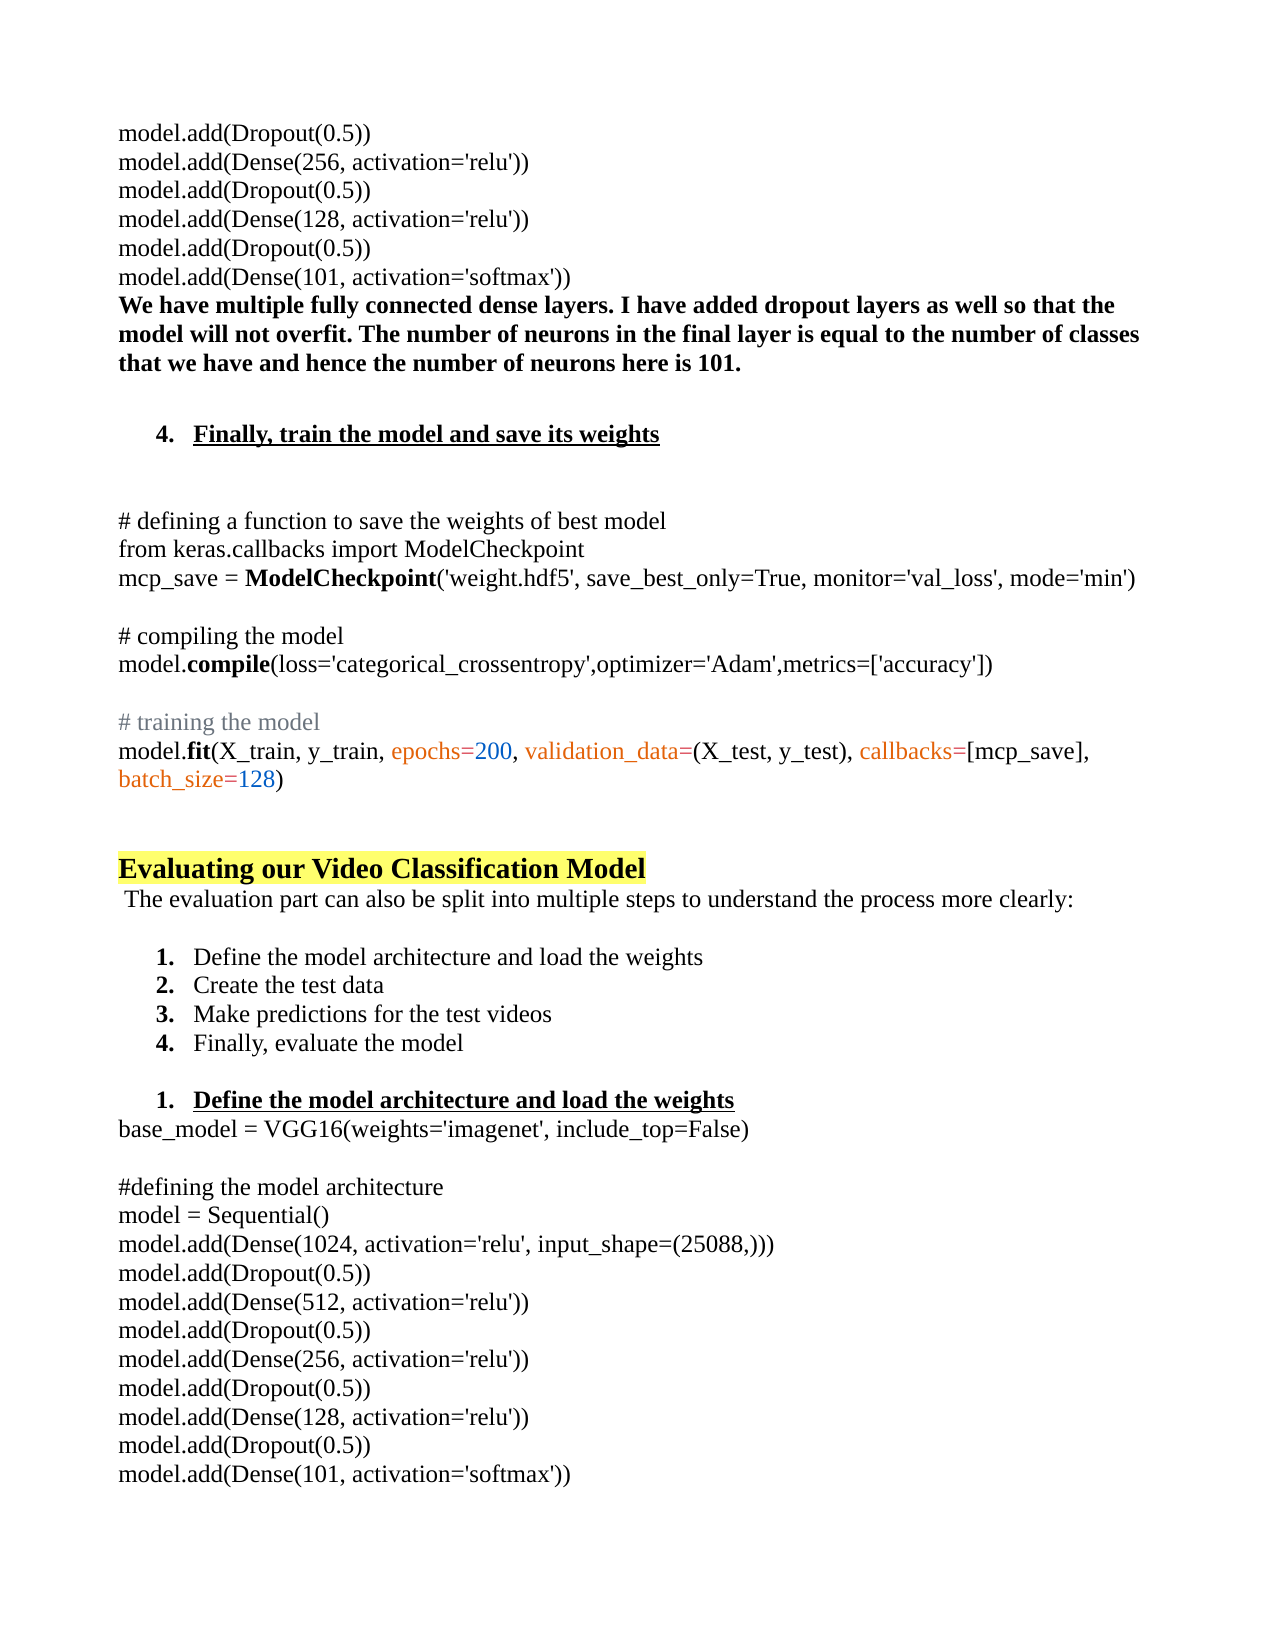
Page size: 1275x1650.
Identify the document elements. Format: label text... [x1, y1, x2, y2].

list Create the test data [156, 971, 1157, 999]
text model.add(Dropout(0.5)) [118, 176, 1157, 204]
text model.add(Dropout(0.5)) [118, 1258, 1157, 1287]
text model.add(Dense(256, activation='relu')) [118, 147, 1157, 176]
list Make predictions for the test videos [156, 999, 1157, 1028]
text model.fit(X_train, y_train, epochs=200, validation_data=(X_test, y_test), callbacks=[mcp_save], batch_size=128) [118, 736, 1157, 793]
text model.add(Dense(1024, activation='relu', input_shape=(25088,))) [118, 1229, 1157, 1258]
text model.add(Dropout(0.5)) [118, 233, 1157, 262]
text # defining a function to save the weights of best model [118, 506, 1157, 534]
text The evaluation part can also be split into multiple steps to understand the process more clearly: [118, 884, 1157, 913]
text base_model = VGG16(weights='imagenet', include_top=False) [118, 1114, 1157, 1143]
text model.add(Dropout(0.5)) [118, 1373, 1157, 1402]
text mcp_save = ModelCheckpoint('weight.hdf5', save_best_only=True, monitor='val_loss', mode='min') [118, 563, 1157, 592]
text model.add(Dropout(0.5)) [118, 1431, 1157, 1459]
text model.add(Dense(128, activation='relu')) [118, 204, 1157, 233]
text #defining the model architecture [118, 1172, 1157, 1201]
text model.add(Dense(256, activation='relu')) [118, 1344, 1157, 1373]
text model.add(Dense(101, activation='softmax')) [118, 1459, 1157, 1488]
text Evaluating our Video Classification Model [118, 851, 1157, 884]
text from keras.callbacks import ModelCheckpoint [118, 534, 1157, 563]
list Define the model architecture and load the weights [156, 942, 1157, 971]
text model = Sequential() [118, 1201, 1157, 1229]
text # compiling the model [118, 621, 1157, 649]
text model.add(Dense(101, activation='softmax')) [118, 262, 1157, 291]
text # training the model [118, 707, 1157, 736]
text model.add(Dropout(0.5)) [118, 1316, 1157, 1344]
text model.add(Dense(512, activation='relu')) [118, 1287, 1157, 1316]
text We have multiple fully connected dense layers. I have added dropout layers as well so that the model will not overfit. The number of neurons in the final layer is equal to the number of classes that we have and hence the number of neurons here is 101. [118, 291, 1157, 377]
list Define the model architecture and load the weights [156, 1086, 1157, 1114]
list Finally, evaluate the model [156, 1028, 1157, 1057]
list Finally, train the model and save its weights [156, 419, 1157, 448]
text model.add(Dense(128, activation='relu')) [118, 1402, 1157, 1431]
text model.add(Dropout(0.5)) [118, 118, 1157, 147]
text model.compile(loss='categorical_crossentropy',optimizer='Adam',metrics=['accuracy']) [118, 649, 1157, 678]
